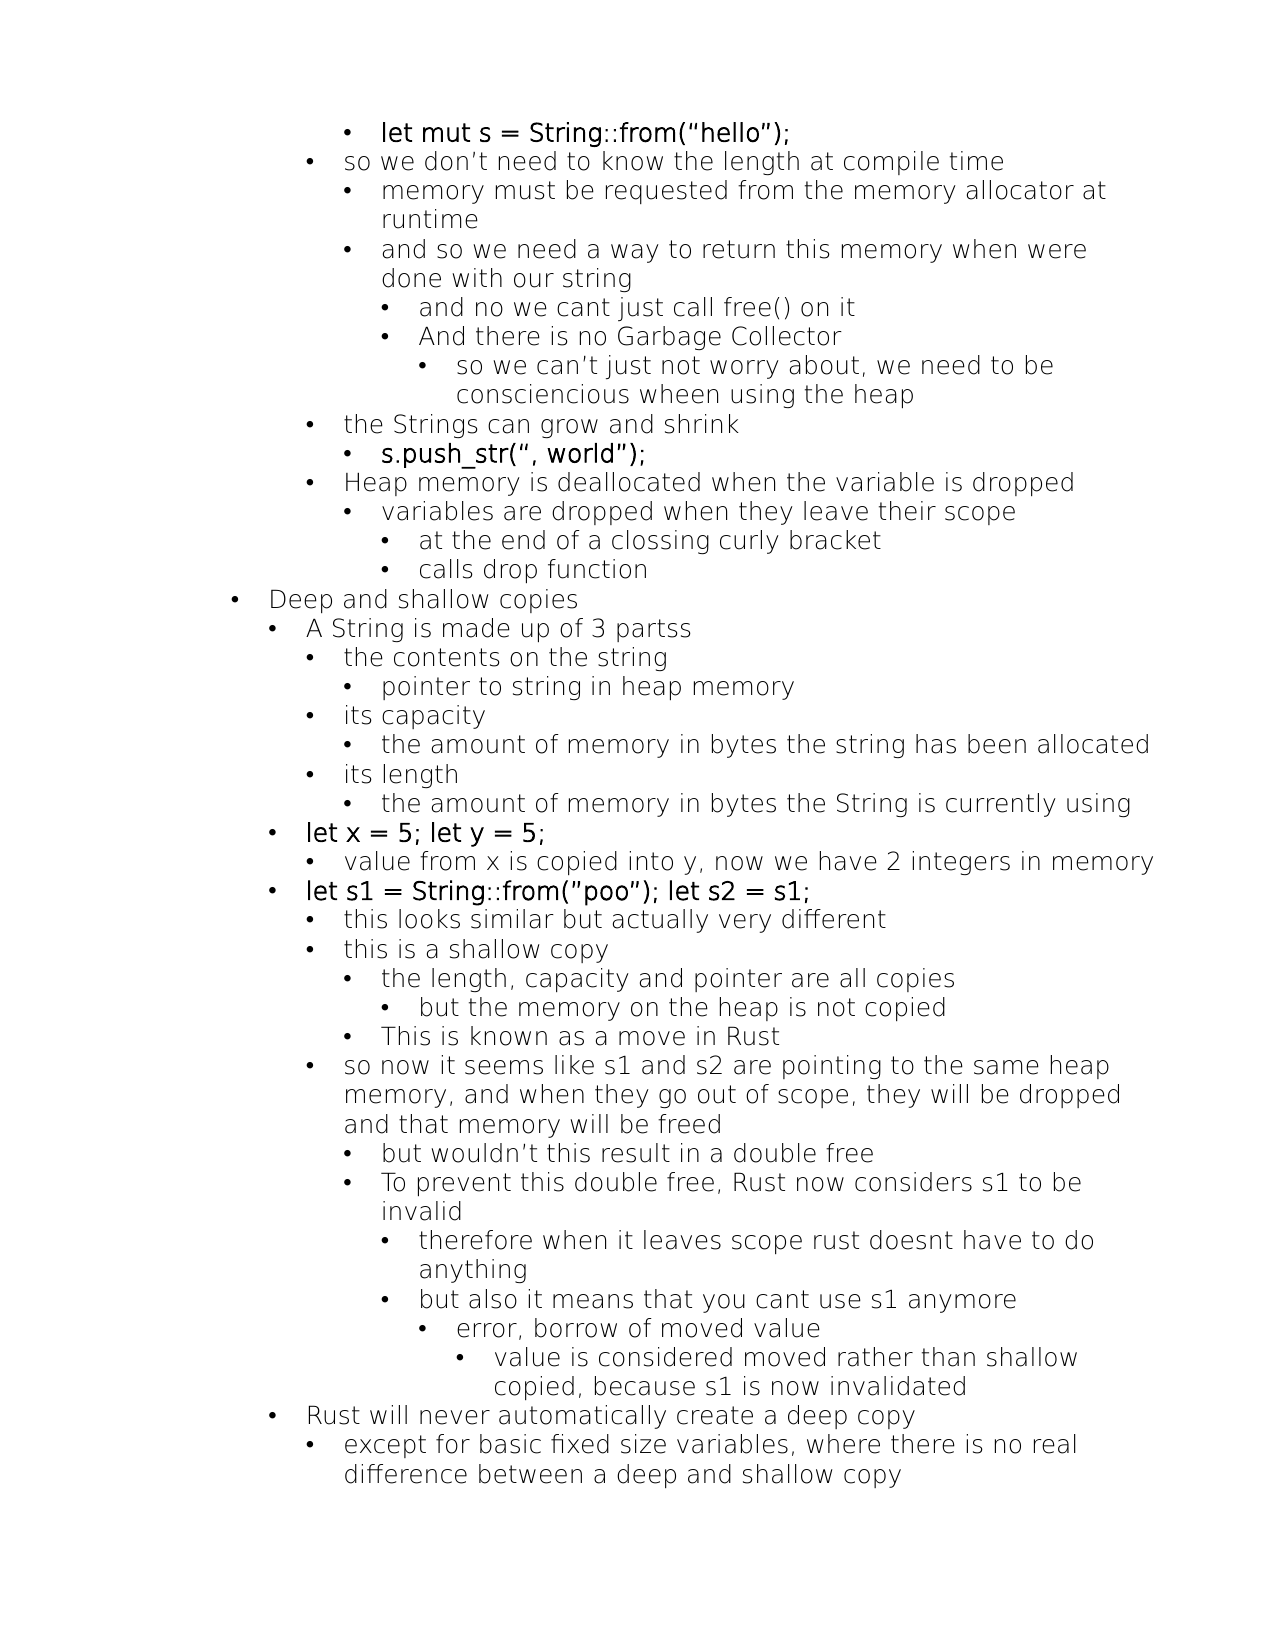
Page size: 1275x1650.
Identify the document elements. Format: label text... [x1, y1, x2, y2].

list Deep and shallow copies [231, 585, 1157, 614]
list but the memory on the heap is not copied [381, 993, 1157, 1022]
list pointer to string in heap memory [343, 672, 1157, 701]
list its capacity [306, 701, 1157, 731]
list at the end of a clossing curly bracket [381, 526, 1157, 556]
list so now it seems like s1 and s2 are pointing to the same heap memory, and when they go out of scope, they will be dropped and that memory will be freed [306, 1051, 1157, 1139]
list s.push_str(“, world”); [343, 439, 1157, 468]
list the length, capacity and pointer are all copies [343, 964, 1157, 993]
list its length [306, 760, 1157, 789]
list the Strings can grow and shrink [306, 410, 1157, 439]
list and no we cant just call free() on it [381, 293, 1157, 322]
list and so we need a way to return this memory when were done with our string [343, 235, 1157, 293]
list let s1 = String::from(”poo”); let s2 = s1; [268, 876, 1157, 906]
list This is known as a move in Rust [343, 1022, 1157, 1051]
list variables are dropped when they leave their scope [343, 497, 1157, 526]
list therefore when it leaves scope rust doesnt have to do anything [381, 1226, 1157, 1285]
list Heap memory is deallocated when the variable is dropped [306, 468, 1157, 497]
list A String is made up of 3 partss [268, 614, 1157, 643]
list so we can’t just not worry about, we need to be consciencious wheen using the heap [418, 351, 1157, 410]
list but wouldn’t this result in a double free [343, 1139, 1157, 1168]
list value is considered moved rather than shallow copied, because s1 is now invalidated [456, 1343, 1157, 1401]
list To prevent this double free, Rust now considers s1 to be invalid [343, 1168, 1157, 1226]
list And there is no Garbage Collector [381, 322, 1157, 351]
list but also it means that you cant use s1 anymore [381, 1285, 1157, 1314]
list this is a shallow copy [306, 935, 1157, 964]
list let x = 5; let y = 5; [268, 818, 1157, 847]
list let mut s = String::from(“hello”); [343, 118, 1157, 147]
list the contents on the string [306, 643, 1157, 672]
list this looks similar but actually very different [306, 906, 1157, 935]
list value from x is copied into y, now we have 2 integers in memory [306, 847, 1157, 876]
list except for basic fixed size variables, where there is no real difference between a deep and shallow copy [306, 1431, 1157, 1489]
list calls drop function [381, 556, 1157, 585]
list memory must be requested from the memory allocator at runtime [343, 176, 1157, 235]
list Rust will never automatically create a deep copy [268, 1401, 1157, 1431]
list so we don’t need to know the length at compile time [306, 147, 1157, 176]
list error, borrow of moved value [418, 1314, 1157, 1343]
list the amount of memory in bytes the string has been allocated [343, 731, 1157, 760]
list the amount of memory in bytes the String is currently using [343, 789, 1157, 818]
